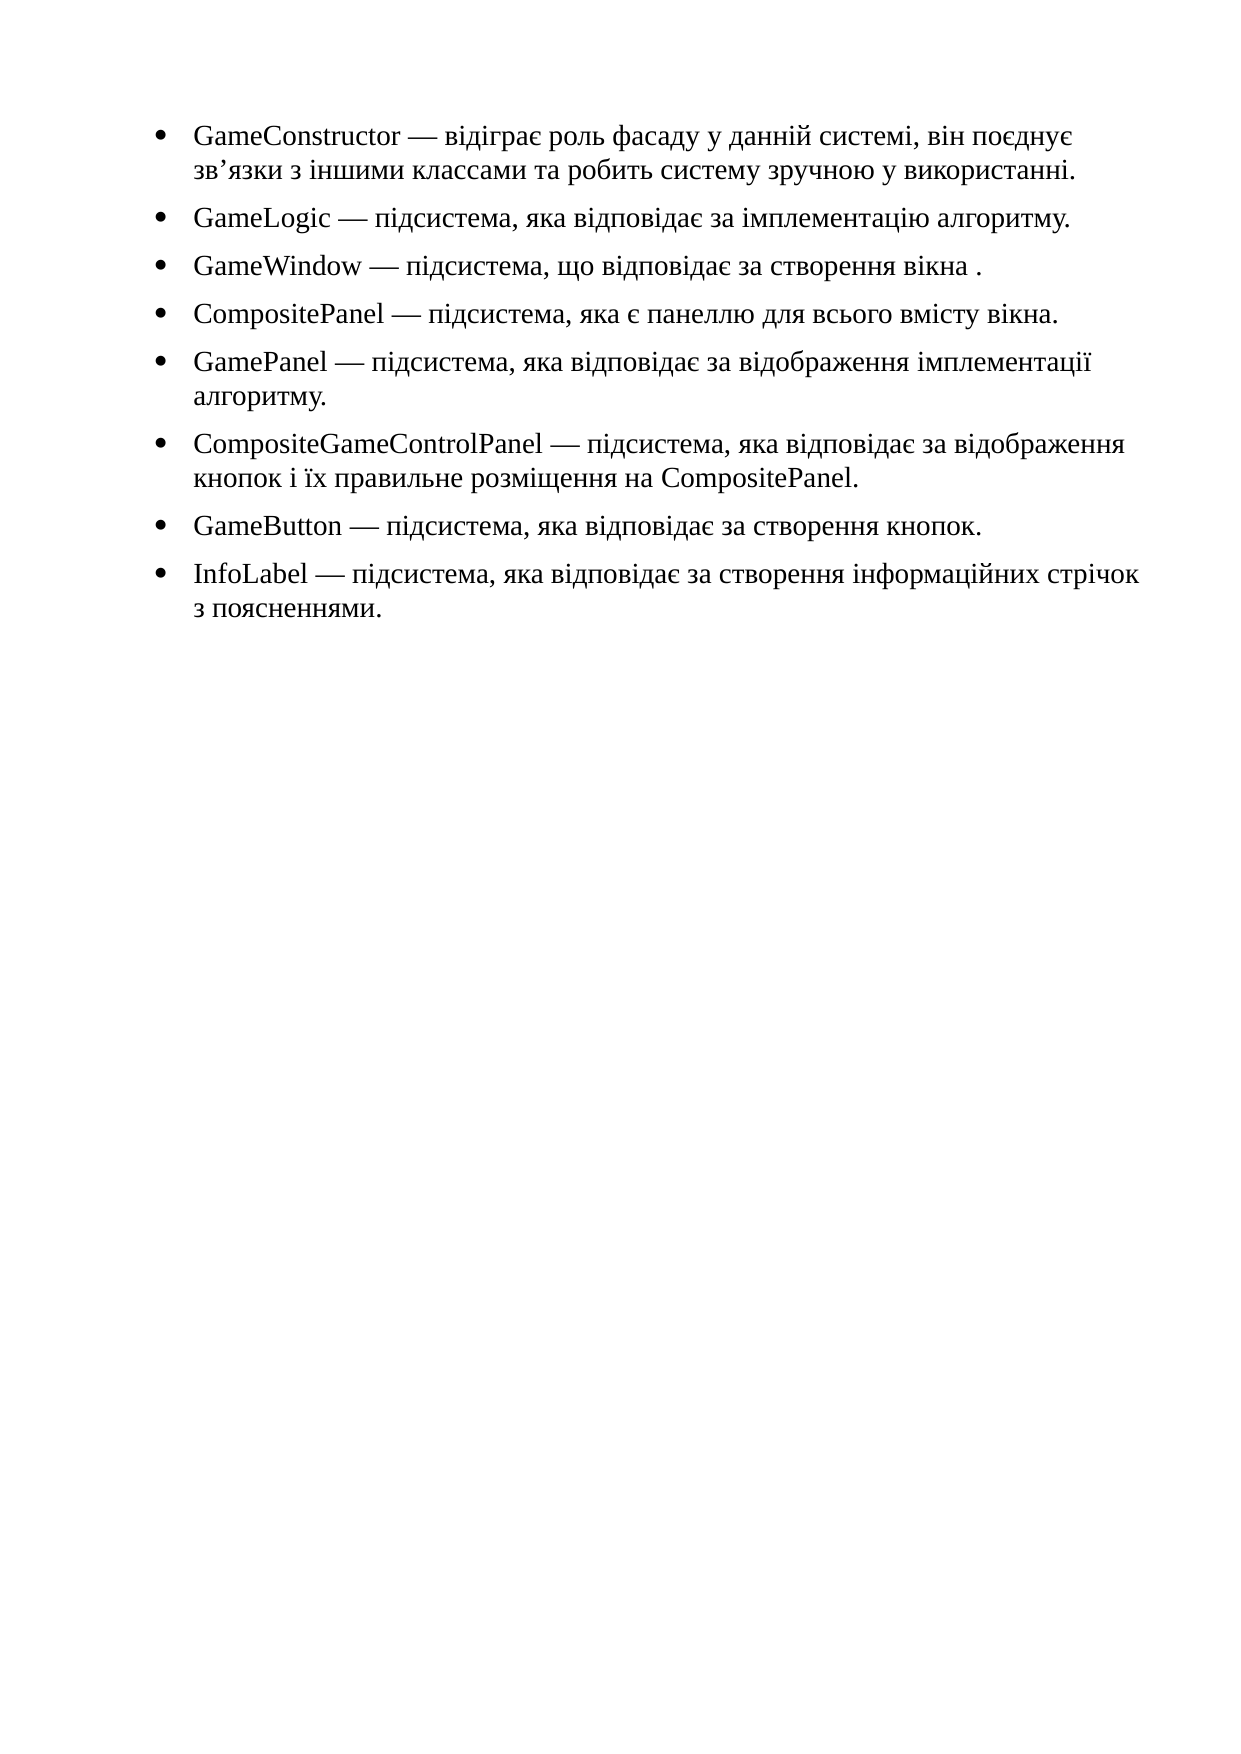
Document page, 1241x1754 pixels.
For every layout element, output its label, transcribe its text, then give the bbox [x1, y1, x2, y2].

list GamePanel — підсистема, яка відповідає за відображення імплементації алгоритму. [156, 344, 1152, 412]
list GameButton — підсистема, яка відповідає за створення кнопок. [156, 508, 1152, 542]
list CompositeGameControlPanel — підсистема, яка відповідає за відображення кнопок і їх правильне розміщення на CompositePanel. [156, 426, 1152, 493]
list GameConstructor — відіграє роль фасаду у данній системі, він поєднує зв’язки з іншими классами та робить систему зручною у використанні. [156, 118, 1152, 185]
list GameLogic — підсистема, яка відповідає за імплементацію алгоритму. [156, 200, 1152, 233]
list CompositePanel — підсистема, яка є панеллю для всього вмісту вікна. [156, 296, 1152, 330]
list GameWindow — підсистема, що відповідає за створення вікна . [156, 248, 1152, 282]
list InfoLabel —­­ ­­­­­підсистема, яка відповідає за створення інформаційних стрічок з поясненнями. [156, 556, 1152, 623]
